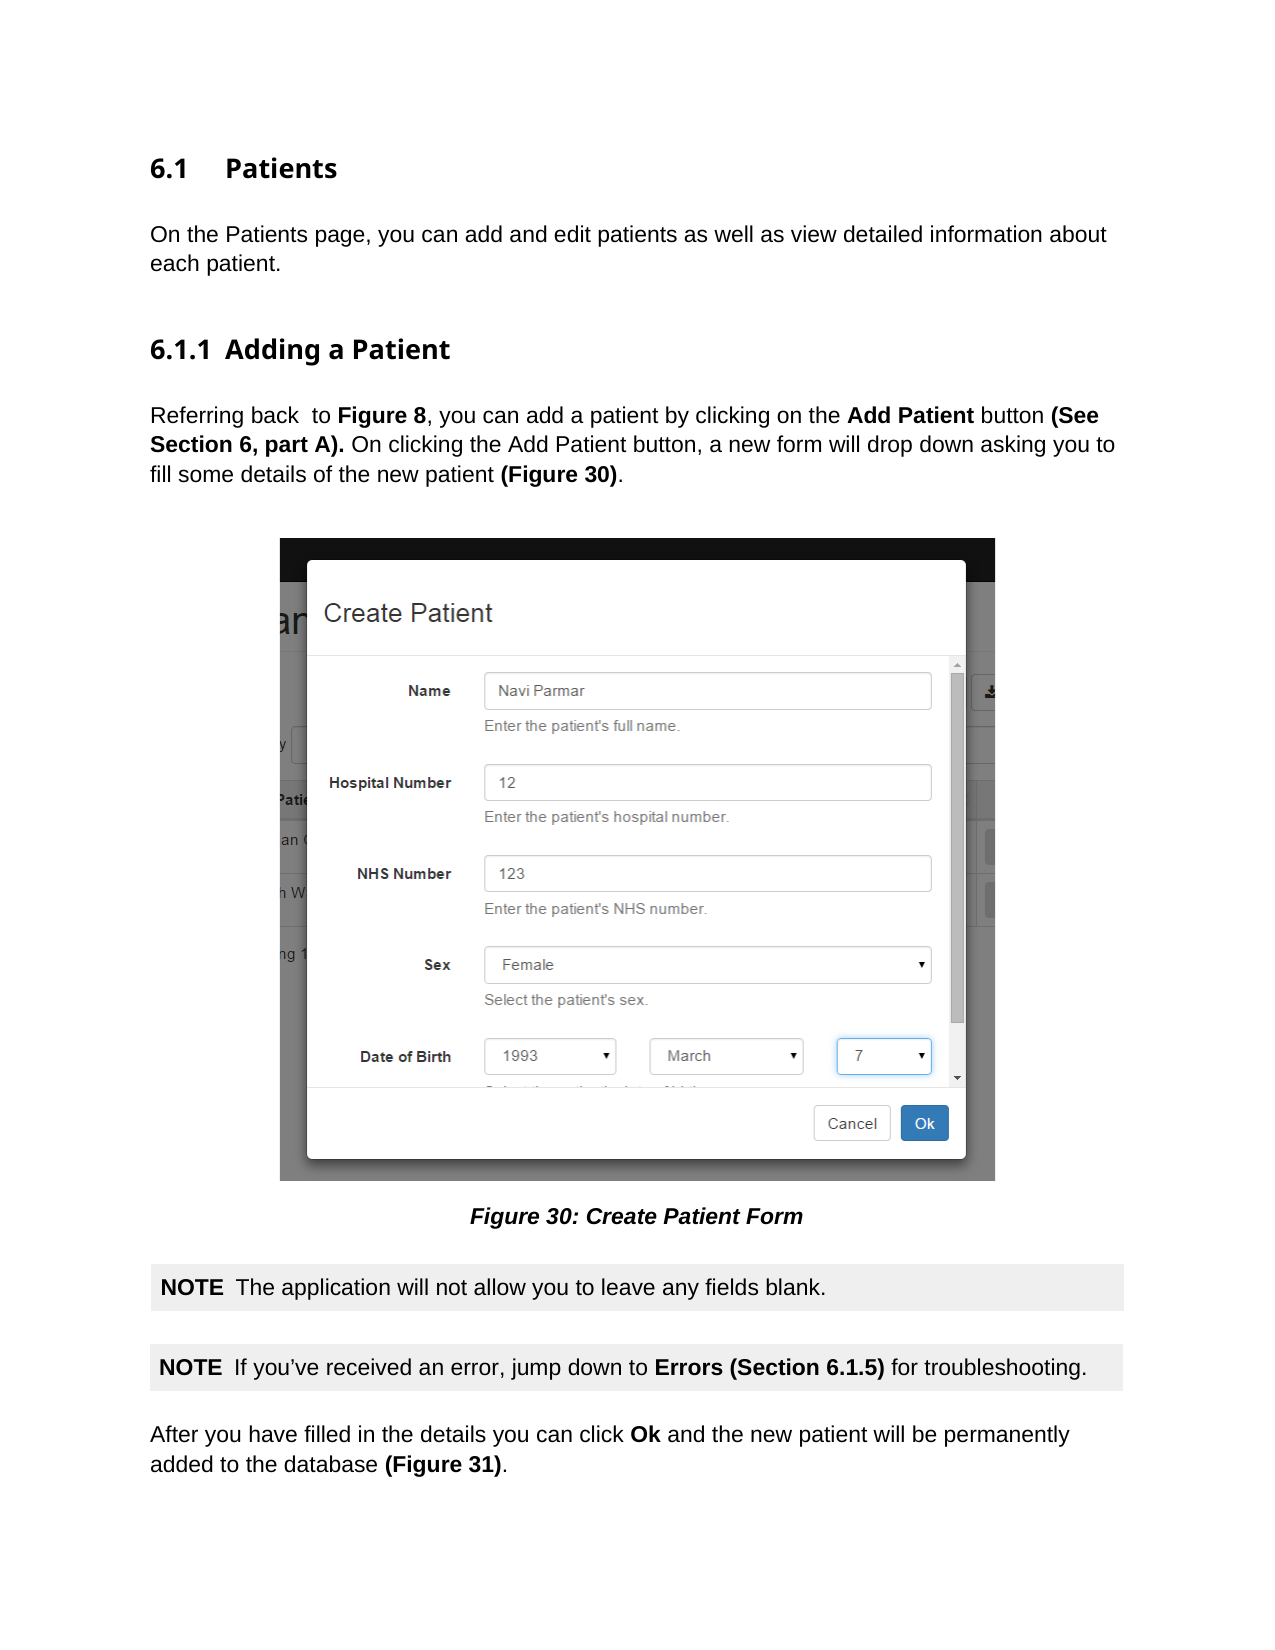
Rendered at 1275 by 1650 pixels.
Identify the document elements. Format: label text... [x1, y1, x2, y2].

subtitle 6.1 Patients [150, 150, 1125, 187]
text Referring back to Figure 8, you can add a patient by clicking on the Add Patient button (See Section 6, part A). On clicking the Add Patient button, a new form will drop down asking you to fill some details of the new patient (Figure 30). [150, 402, 1125, 487]
table_header NOTE If you’ve received an error, jump down to Errors (Section 6.1.5) for troubleshooting. [150, 1344, 1123, 1391]
picture [279, 538, 996, 1181]
table_header NOTE The application will not allow you to leave any fields blank. [151, 1264, 1124, 1311]
text After you have filled in the details you can click Ok and the new patient will be permanently added to the database (Figure 31). [150, 1422, 1125, 1477]
text On the Patients page, you can add and edit patients as well as view detailed information about each patient. [150, 222, 1125, 277]
subtitle 6.1.1 Adding a Patient [150, 331, 1125, 368]
text Figure 30: Create Patient Form [150, 1203, 1125, 1229]
